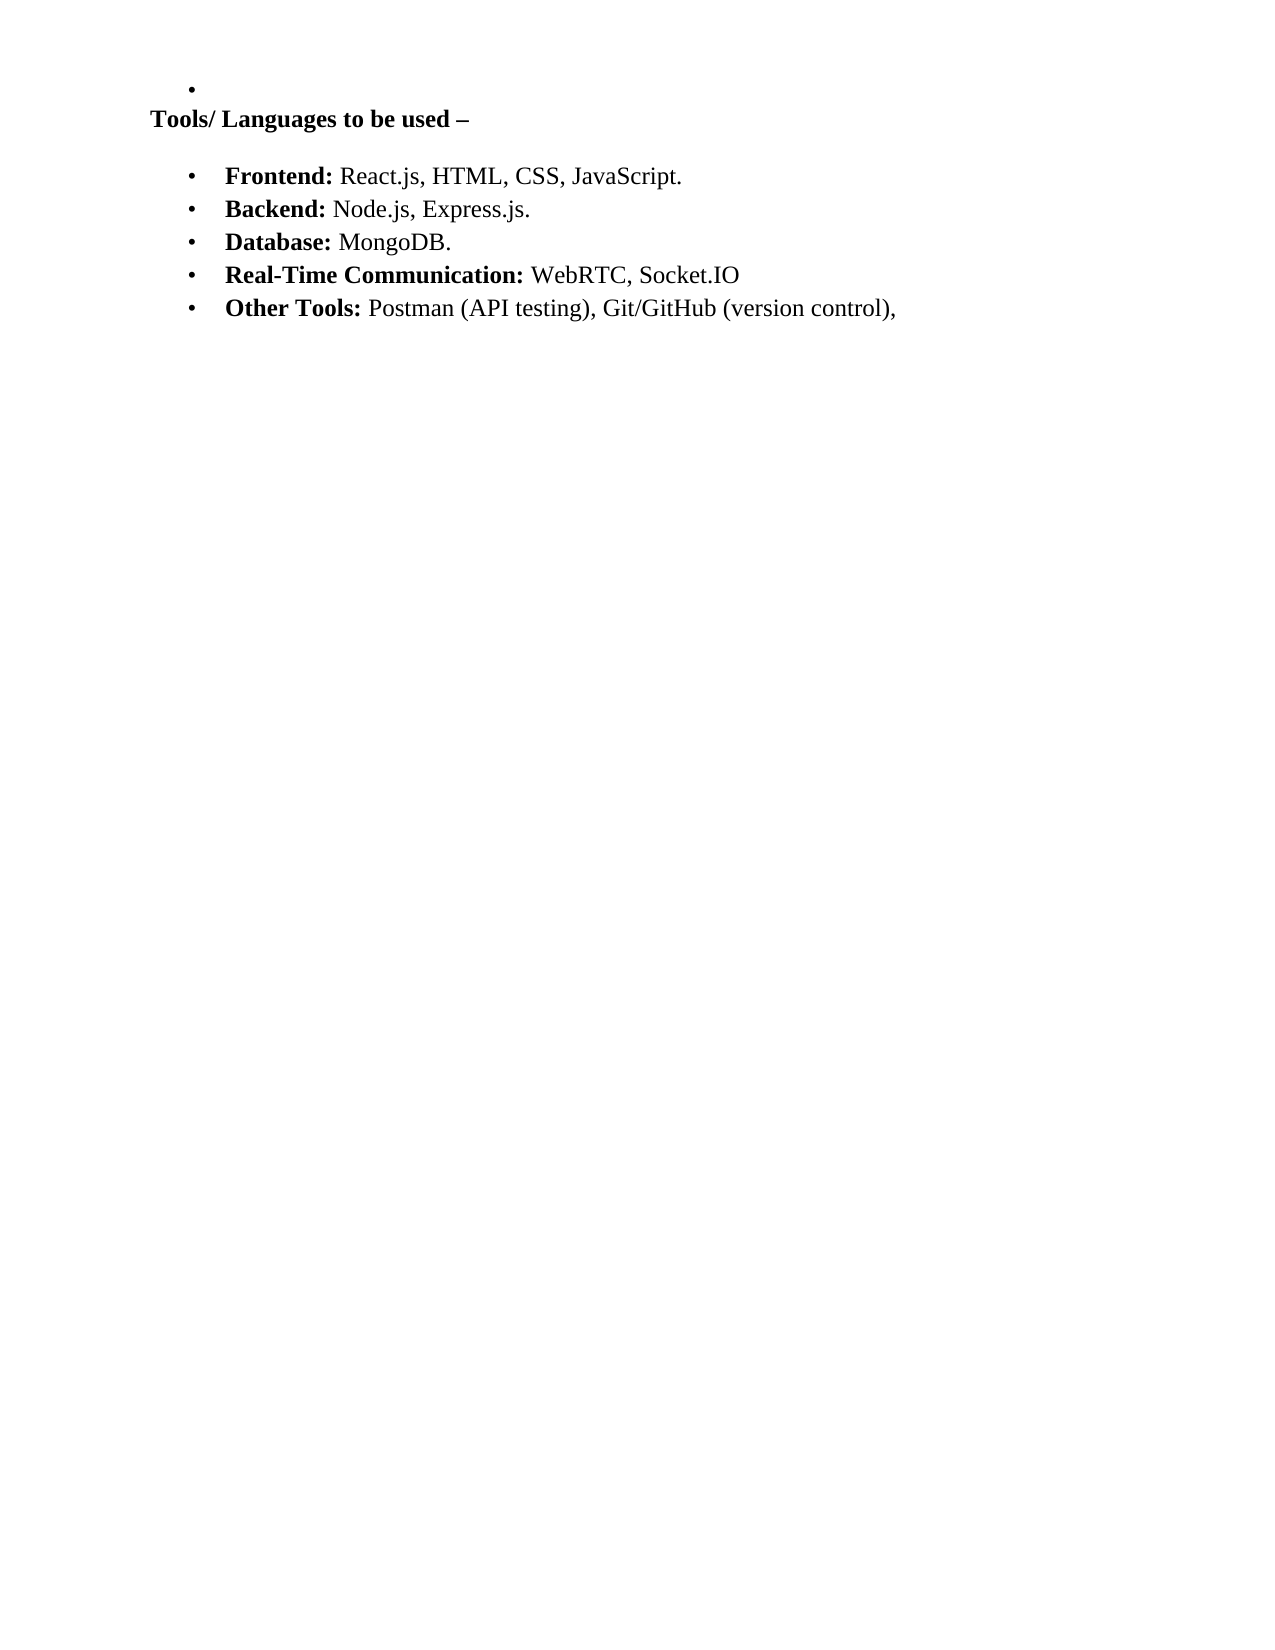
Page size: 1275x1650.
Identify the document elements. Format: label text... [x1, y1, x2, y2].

list Real-Time Communication: WebRTC, Socket.IO [187, 260, 1125, 289]
list Other Tools: Postman (API testing), Git/GitHub (version control), [187, 293, 1125, 322]
list Database: MongoDB. [187, 227, 1125, 256]
list Frontend: React.js, HTML, CSS, JavaScript. [187, 161, 1125, 190]
list Backend: Node.js, Express.js. [187, 194, 1125, 223]
text Tools/ Languages to be used – [150, 104, 1125, 132]
